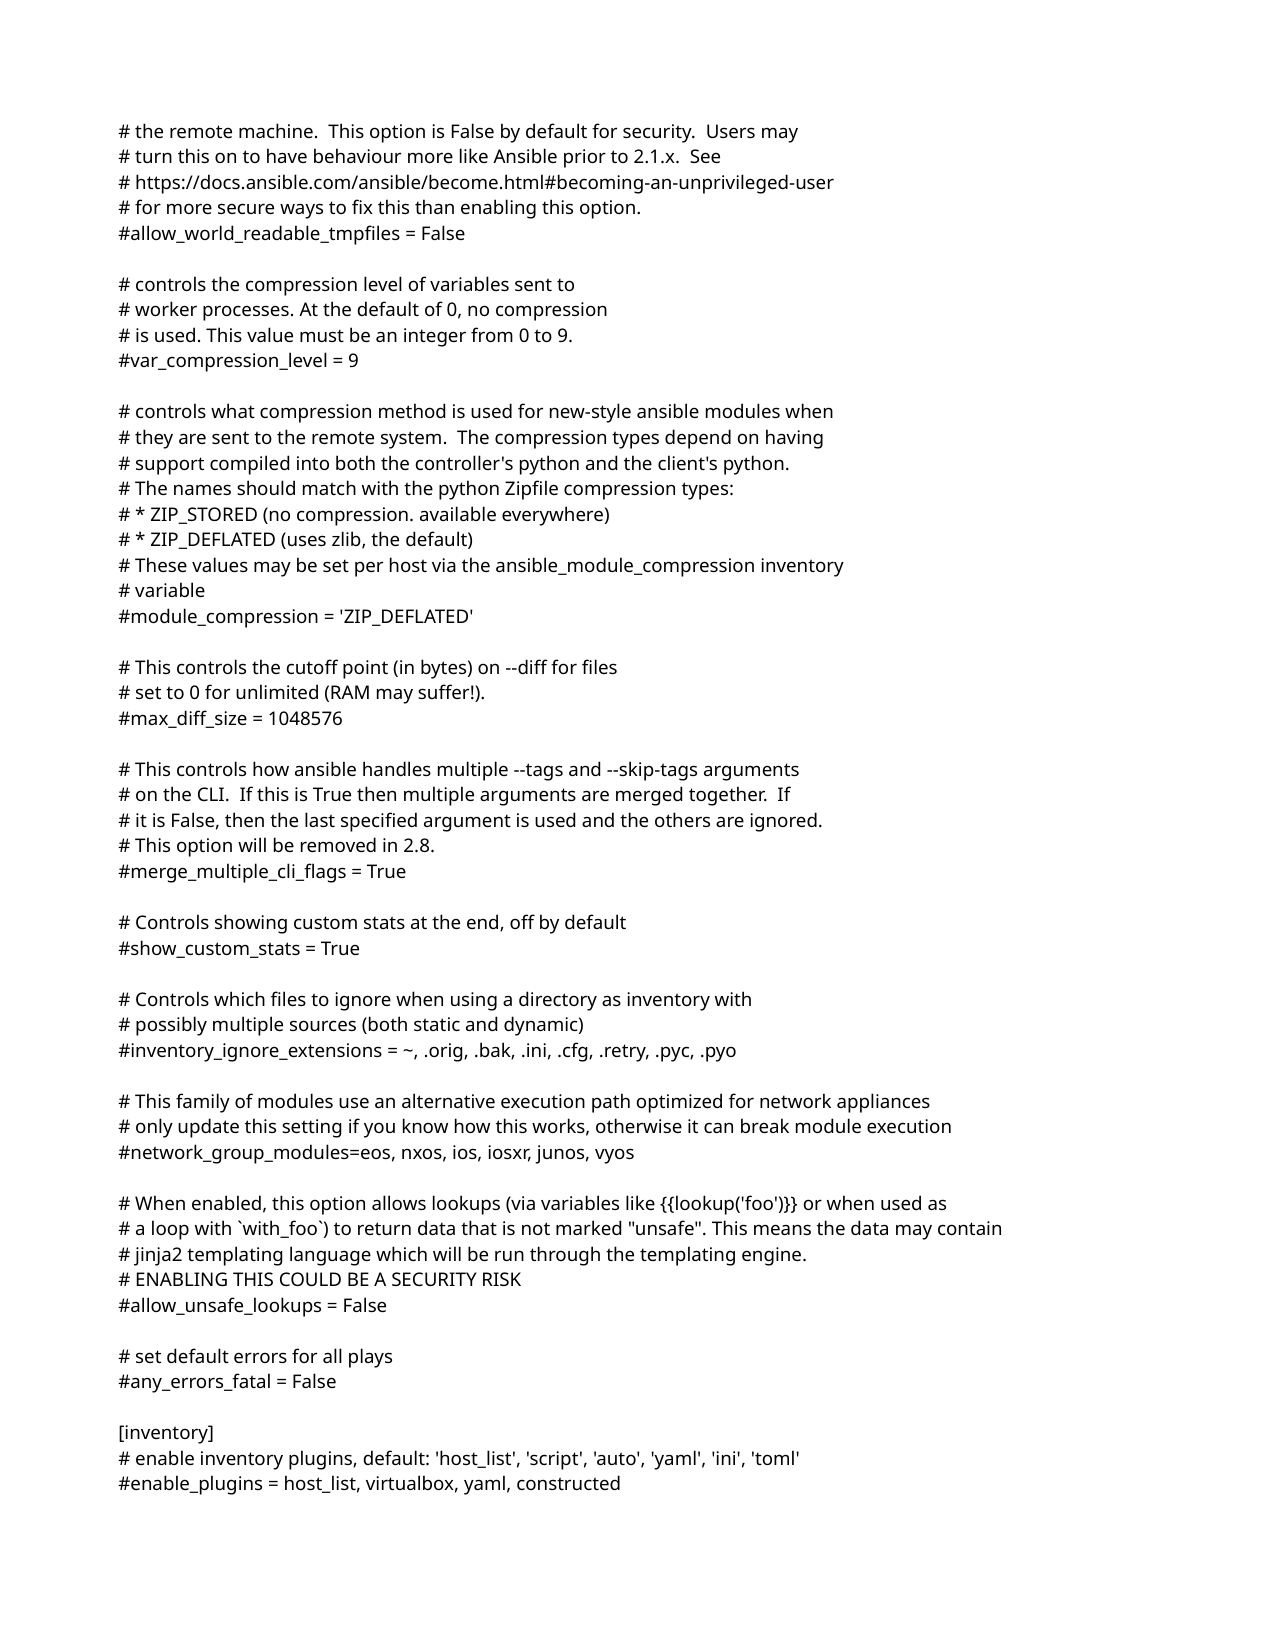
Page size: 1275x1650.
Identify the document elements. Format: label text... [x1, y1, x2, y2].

text # is used. This value must be an integer from 0 to 9. [118, 322, 1157, 348]
text # possibly multiple sources (both static and dynamic) [118, 1011, 1157, 1037]
text # These values may be set per host via the ansible_module_compression inventory [118, 552, 1157, 577]
text # on the CLI. If this is True then multiple arguments are merged together. If [118, 782, 1157, 807]
text # they are sent to the remote system. The compression types depend on having [118, 424, 1157, 450]
text #var_compression_level = 9 [118, 348, 1157, 373]
text # * ZIP_STORED (no compression. available everywhere) [118, 501, 1157, 526]
text # set default errors for all plays [118, 1343, 1157, 1369]
text #any_errors_fatal = False [118, 1369, 1157, 1394]
text # ENABLING THIS COULD BE A SECURITY RISK [118, 1267, 1157, 1292]
text #show_custom_stats = True [118, 935, 1157, 960]
text #merge_multiple_cli_flags = True [118, 858, 1157, 884]
text # * ZIP_DEFLATED (uses zlib, the default) [118, 526, 1157, 552]
text # controls the compression level of variables sent to [118, 271, 1157, 297]
text #module_compression = 'ZIP_DEFLATED' [118, 603, 1157, 628]
text #enable_plugins = host_list, virtualbox, yaml, constructed [118, 1471, 1157, 1496]
text # turn this on to have behaviour more like Ansible prior to 2.1.x. See [118, 144, 1157, 169]
text # This family of modules use an alternative execution path optimized for network appliances [118, 1088, 1157, 1113]
text # a loop with `with_foo`) to return data that is not marked "unsafe". This means the data may contain [118, 1216, 1157, 1241]
text # Controls showing custom stats at the end, off by default [118, 909, 1157, 935]
text # This option will be removed in 2.8. [118, 833, 1157, 858]
text # This controls the cutoff point (in bytes) on --diff for files [118, 654, 1157, 679]
text # it is False, then the last specified argument is used and the others are ignored. [118, 807, 1157, 833]
text # The names should match with the python Zipfile compression types: [118, 475, 1157, 501]
text # worker processes. At the default of 0, no compression [118, 297, 1157, 322]
text #allow_unsafe_lookups = False [118, 1292, 1157, 1318]
text #allow_world_readable_tmpfiles = False [118, 220, 1157, 246]
text # When enabled, this option allows lookups (via variables like {{lookup('foo')}} or when used as [118, 1190, 1157, 1216]
text # jinja2 templating language which will be run through the templating engine. [118, 1241, 1157, 1267]
text # Controls which files to ignore when using a directory as inventory with [118, 986, 1157, 1011]
text # enable inventory plugins, default: 'host_list', 'script', 'auto', 'yaml', 'ini', 'toml' [118, 1445, 1157, 1471]
text # only update this setting if you know how this works, otherwise it can break module execution [118, 1113, 1157, 1139]
text # controls what compression method is used for new-style ansible modules when [118, 399, 1157, 424]
text [inventory] [118, 1420, 1157, 1445]
text # https://docs.ansible.com/ansible/become.html#becoming-an-unprivileged-user [118, 169, 1157, 195]
text #network_group_modules=eos, nxos, ios, iosxr, junos, vyos [118, 1139, 1157, 1164]
text # set to 0 for unlimited (RAM may suffer!). [118, 679, 1157, 705]
text #max_diff_size = 1048576 [118, 705, 1157, 731]
text # the remote machine. This option is False by default for security. Users may [118, 118, 1157, 144]
text # variable [118, 577, 1157, 603]
text #inventory_ignore_extensions = ~, .orig, .bak, .ini, .cfg, .retry, .pyc, .pyo [118, 1037, 1157, 1062]
text # This controls how ansible handles multiple --tags and --skip-tags arguments [118, 756, 1157, 782]
text # support compiled into both the controller's python and the client's python. [118, 450, 1157, 475]
text # for more secure ways to fix this than enabling this option. [118, 195, 1157, 220]
